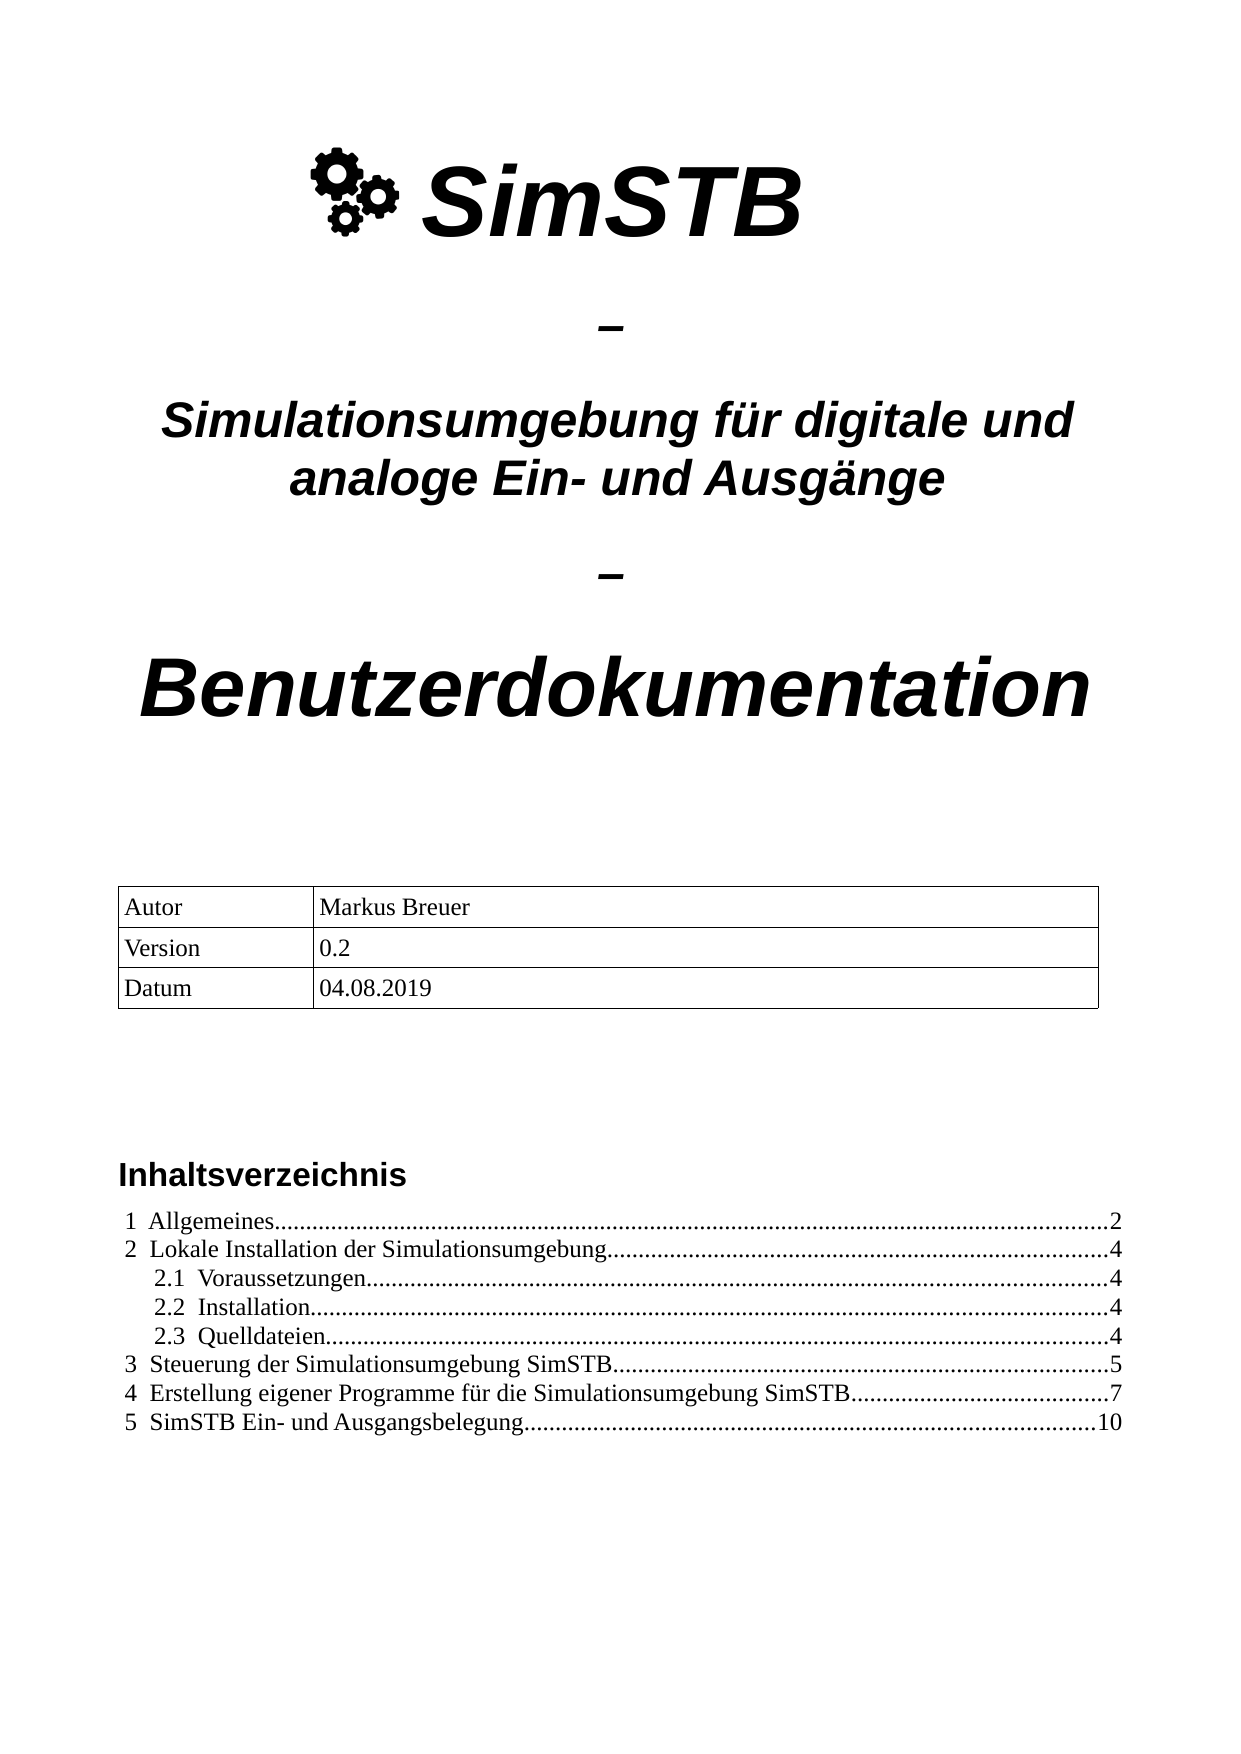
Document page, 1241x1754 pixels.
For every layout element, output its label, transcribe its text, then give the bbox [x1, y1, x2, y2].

text 2 Lokale Installation der Simulationsumgebung 4 [118, 1234, 1122, 1263]
table_cell 04.08.2019 [314, 968, 1098, 1007]
table_header Markus Breuer [314, 887, 1098, 927]
text 2.3 Quelldateien 4 [148, 1321, 1122, 1349]
text 2.1 Voraussetzungen 4 [148, 1263, 1122, 1292]
table_header Autor [119, 887, 313, 927]
text 3 Steuerung der Simulationsumgebung SimSTB 5 [118, 1349, 1122, 1378]
text 2.2 Installation 4 [148, 1292, 1122, 1321]
table_cell Datum [119, 968, 313, 1007]
title SimSTB [118, 143, 1122, 258]
text 5 SimSTB Ein- und Ausgangsbelegung 10 [118, 1407, 1122, 1436]
subtitle Benutzerdokumentation [118, 638, 1122, 734]
title Simulationsumgebung für digitale und analoge Ein- und Ausgänge [118, 391, 1122, 506]
table_cell Version [119, 928, 313, 967]
title – [118, 296, 1122, 353]
picture [310, 147, 400, 237]
subtitle Inhaltsverzeichnis [118, 1155, 1122, 1193]
text 4 Erstellung eigener Programme für die Simulationsumgebung SimSTB 7 [118, 1378, 1122, 1407]
text 1 Allgemeines 2 [118, 1206, 1122, 1234]
table_cell 0.2 [314, 928, 1098, 967]
subtitle – [118, 543, 1122, 601]
